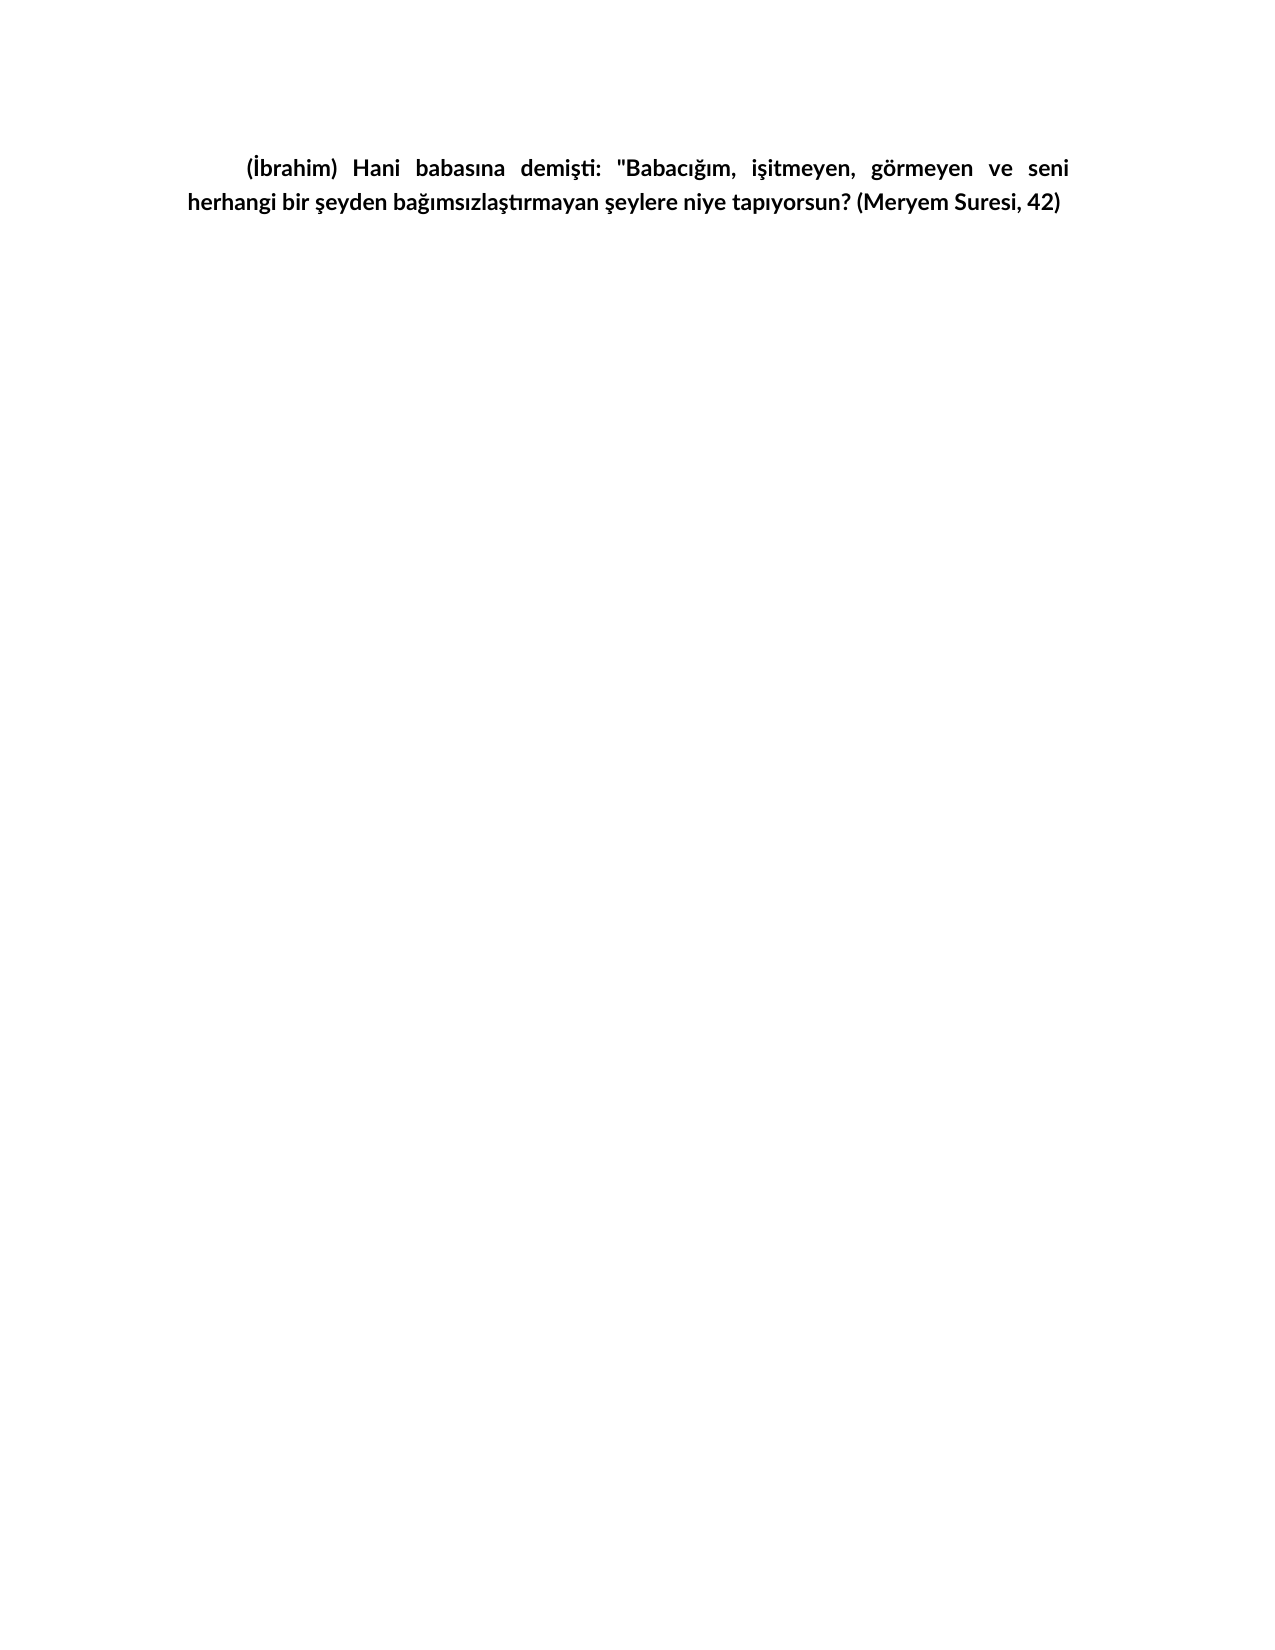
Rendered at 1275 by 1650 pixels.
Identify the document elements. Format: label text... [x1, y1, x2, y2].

text (İbrahim) Hani babasına demişti: "Babacığım, işitmeyen, görmeyen ve seni herhangi bir şeyden bağımsızlaştırmayan şeylere niye tapıyorsun? (Meryem Suresi, 42) [187, 150, 1070, 217]
